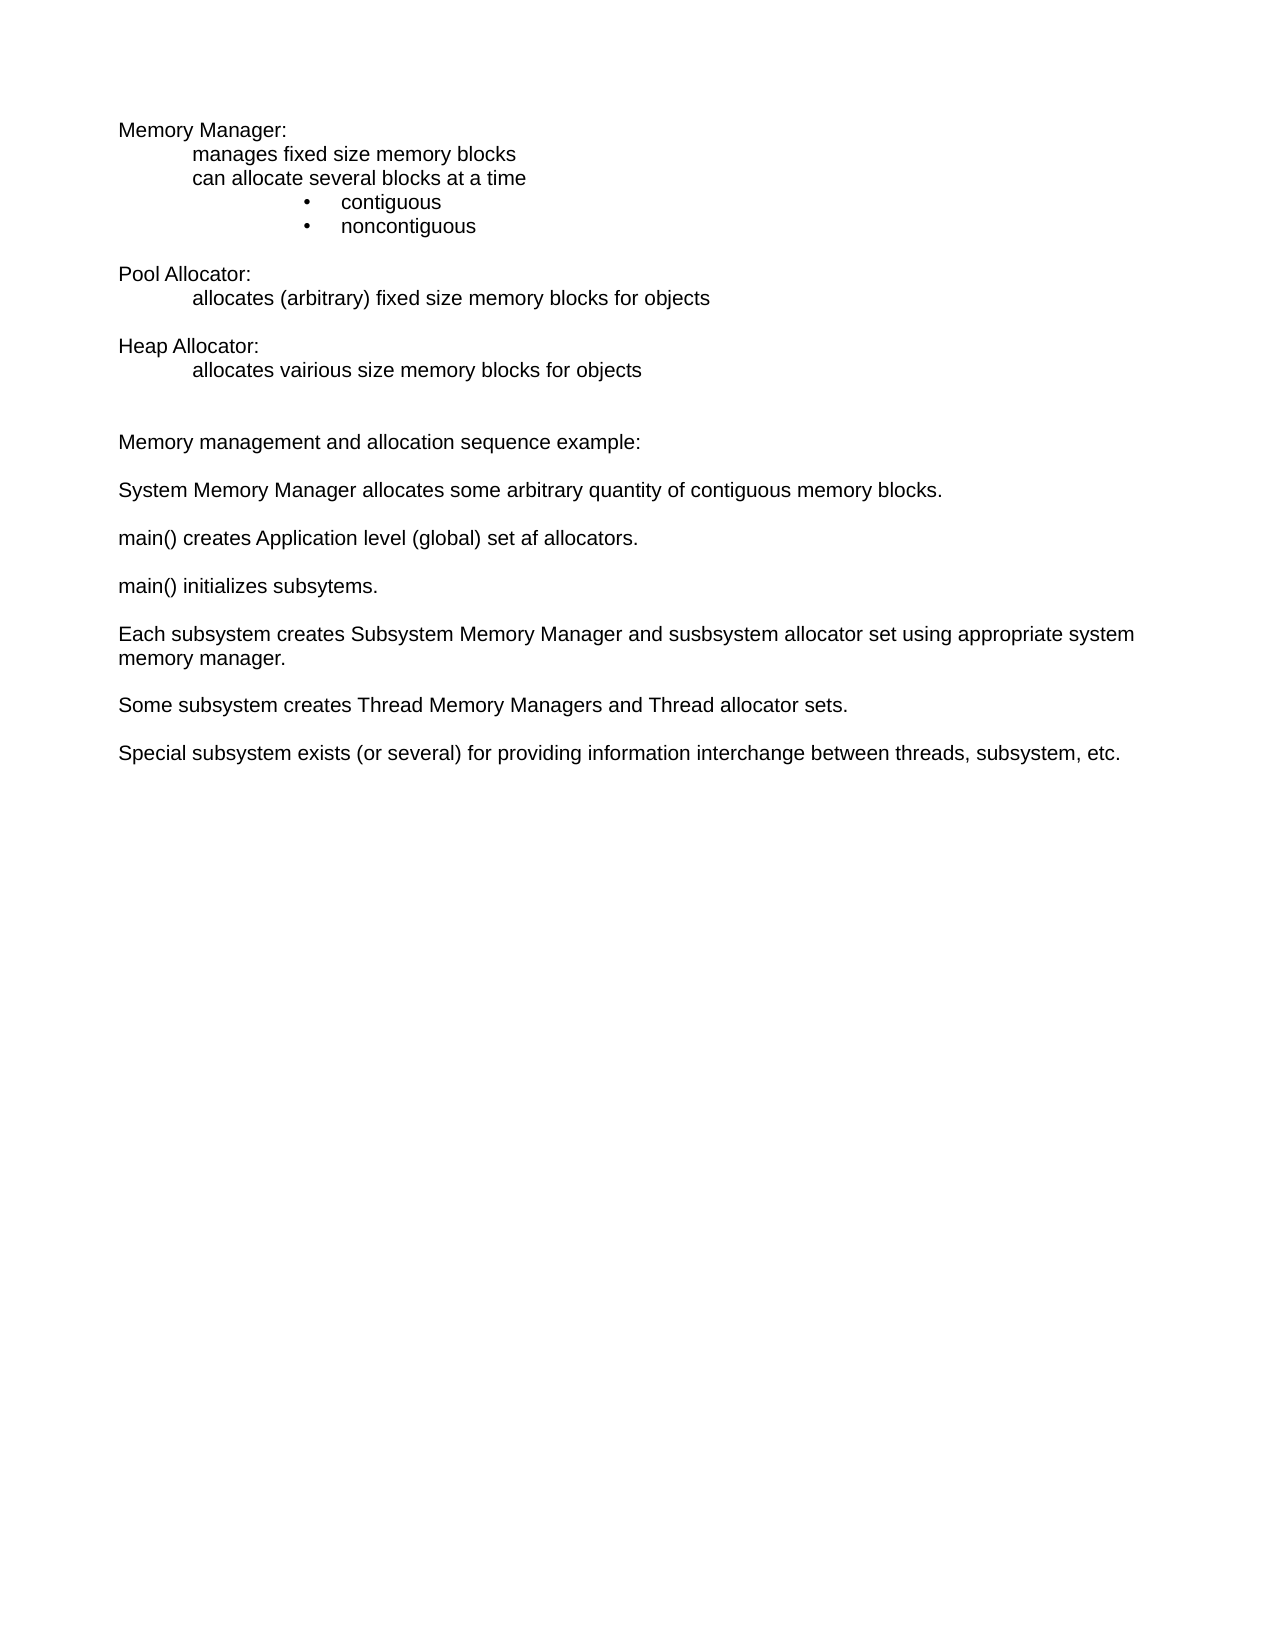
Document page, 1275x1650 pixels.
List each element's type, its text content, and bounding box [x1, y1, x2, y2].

list noncontiguous [303, 214, 1157, 238]
text Memory Manager: [118, 118, 1157, 142]
text Some subsystem creates Thread Memory Managers and Thread allocator sets. [118, 693, 1157, 717]
text System Memory Manager allocates some arbitrary quantity of contiguous memory blocks. [118, 478, 1157, 502]
text allocates vairious size memory blocks for objects [118, 358, 1157, 382]
list contiguous [303, 190, 1157, 214]
text main() initializes subsytems. [118, 573, 1157, 597]
text manages fixed size memory blocks [118, 142, 1157, 166]
text allocates (arbitrary) fixed size memory blocks for objects [118, 286, 1157, 310]
text Each subsystem creates Subsystem Memory Manager and susbsystem allocator set using appropriate system memory manager. [118, 621, 1157, 669]
text main() creates Application level (global) set af allocators. [118, 526, 1157, 549]
text Heap Allocator: [118, 334, 1157, 358]
text can allocate several blocks at a time [118, 166, 1157, 190]
text Pool Allocator: [118, 262, 1157, 286]
text Special subsystem exists (or several) for providing information interchange between threads, subsystem, etc. [118, 741, 1157, 765]
text Memory management and allocation sequence example: [118, 430, 1157, 454]
